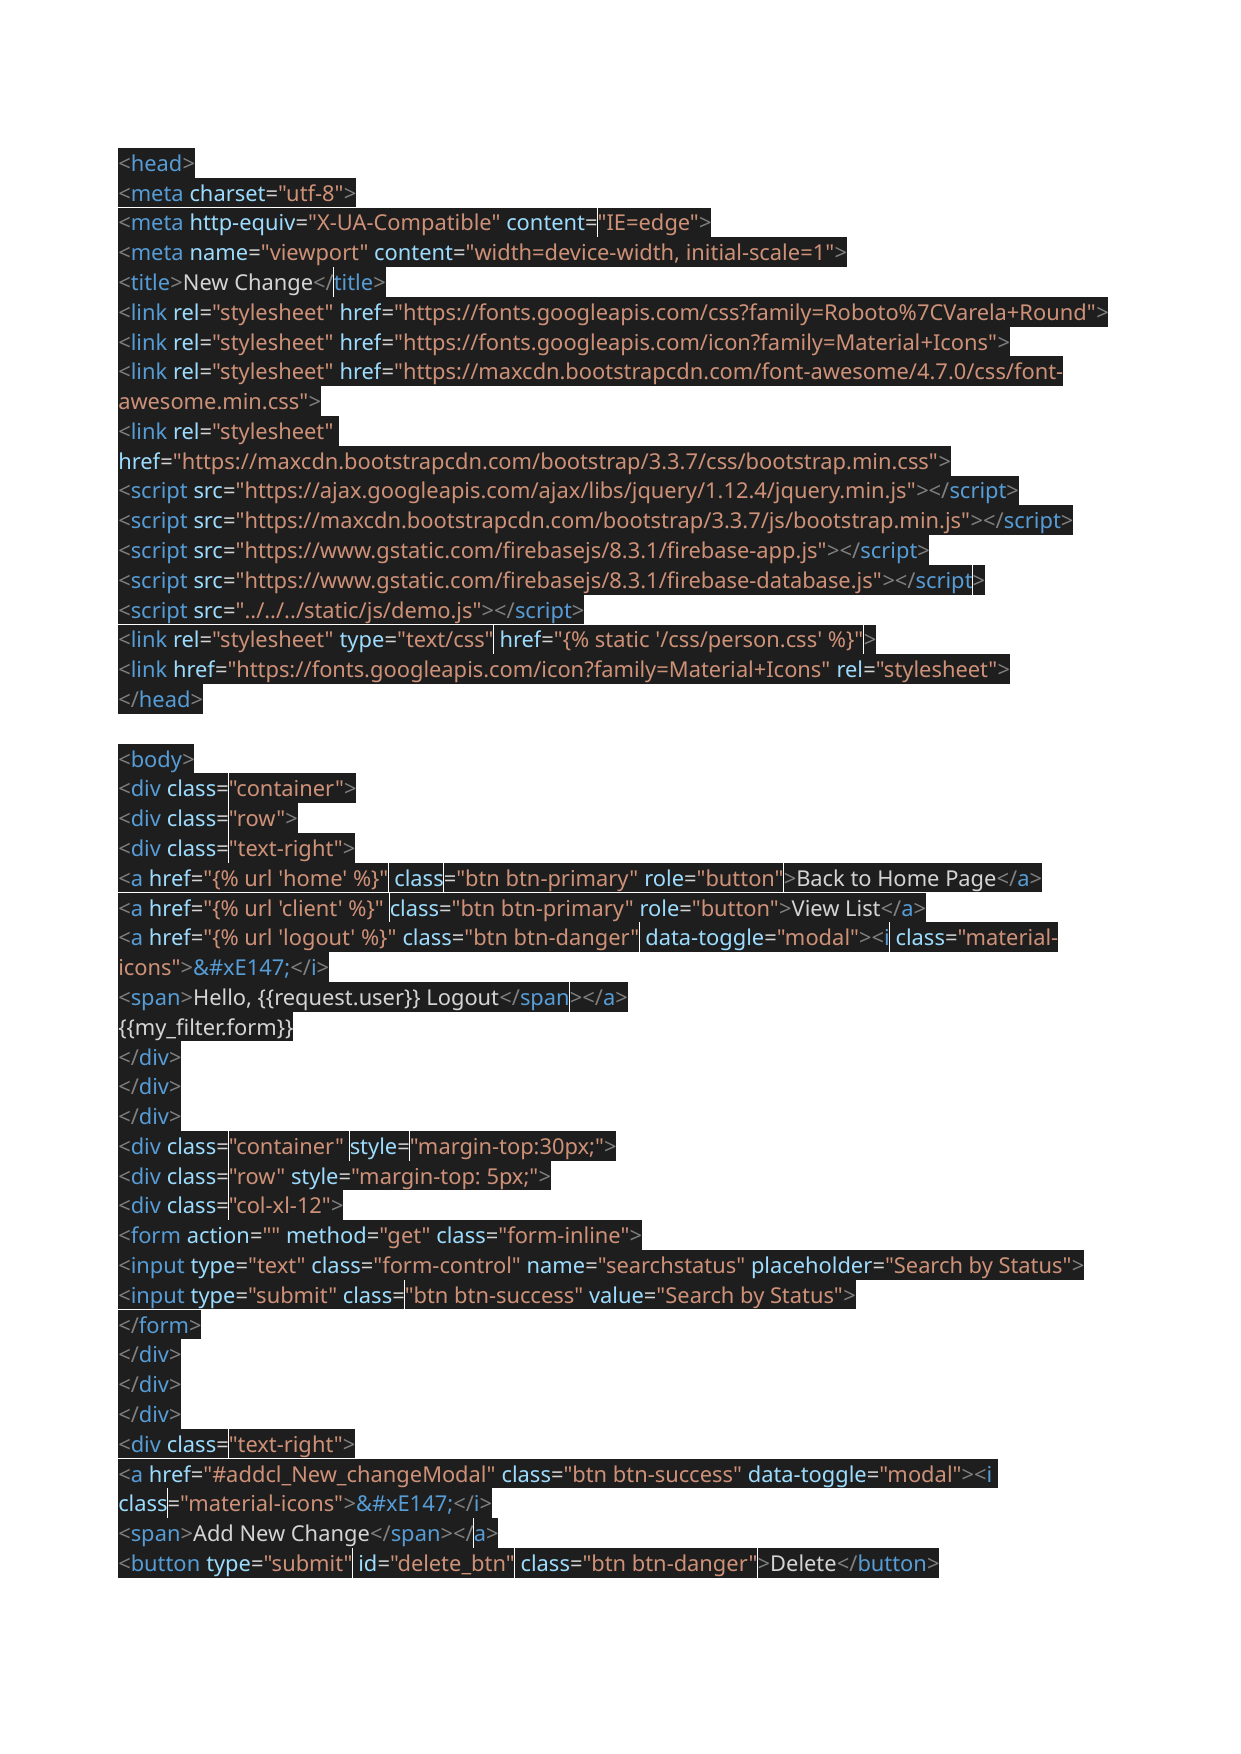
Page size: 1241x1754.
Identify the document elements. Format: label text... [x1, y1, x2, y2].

text <a href="{% url 'home' %}" class="btn btn-primary" role="button">Back to Home Page</a> [118, 863, 1122, 892]
text </div> [118, 1071, 1122, 1101]
text <body> [118, 743, 1122, 773]
text <link rel="stylesheet" href="https://maxcdn.bootstrapcdn.com/bootstrap/3.3.7/css/bootstrap.min.css"> [118, 416, 1122, 476]
text <script src="https://maxcdn.bootstrapcdn.com/bootstrap/3.3.7/js/bootstrap.min.js"></script> [118, 505, 1122, 535]
text <div class="container"> [118, 773, 1122, 803]
text <button type="submit" id="delete_btn" class="btn btn-danger">Delete</button> [118, 1548, 1122, 1578]
text <script src="https://ajax.googleapis.com/ajax/libs/jquery/1.12.4/jquery.min.js"></script> [118, 476, 1122, 505]
text </div> [118, 1041, 1122, 1071]
text </div> [118, 1101, 1122, 1131]
text <span>Add New Change</span></a> [118, 1518, 1122, 1548]
text <link rel="stylesheet" type="text/css" href="{% static '/css/person.css' %}"> [118, 624, 1122, 654]
text <script src="../../../static/js/demo.js"></script> [118, 595, 1122, 624]
text </div> [118, 1339, 1122, 1369]
text <form action="" method="get" class="form-inline"> [118, 1220, 1122, 1250]
text <div class="col-xl-12"> [118, 1190, 1122, 1220]
text <meta http-equiv="X-UA-Compatible" content="IE=edge"> [118, 207, 1122, 237]
text <input type="text" class="form-control" name="searchstatus" placeholder="Search by Status"> [118, 1250, 1122, 1280]
text <a href="{% url 'logout' %}" class="btn btn-danger" data-toggle="modal"><i class="material-icons">&#xE147;</i> [118, 922, 1122, 982]
text <input type="submit" class="btn btn-success" value="Search by Status"> [118, 1280, 1122, 1309]
text <meta name="viewport" content="width=device-width, initial-scale=1"> [118, 237, 1122, 267]
text </head> [118, 684, 1122, 714]
text <link rel="stylesheet" href="https://fonts.googleapis.com/css?family=Roboto%7CVarela+Round"> [118, 297, 1122, 327]
text <div class="row"> [118, 803, 1122, 833]
text <span>Hello, {{request.user}} Logout</span></a> [118, 982, 1122, 1012]
text <a href="{% url 'client' %}" class="btn btn-primary" role="button">View List</a> [118, 892, 1122, 922]
text <script src="https://www.gstatic.com/firebasejs/8.3.1/firebase-app.js"></script> [118, 535, 1122, 565]
text <div class="container" style="margin-top:30px;"> [118, 1131, 1122, 1161]
text </div> [118, 1369, 1122, 1399]
text <link rel="stylesheet" href="https://fonts.googleapis.com/icon?family=Material+Icons"> [118, 327, 1122, 356]
text <meta charset="utf-8"> [118, 178, 1122, 207]
text <link rel="stylesheet" href="https://maxcdn.bootstrapcdn.com/font-awesome/4.7.0/css/font-awesome.min.css"> [118, 356, 1122, 416]
text {{my_filter.form}} [118, 1012, 1122, 1041]
text <link href="https://fonts.googleapis.com/icon?family=Material+Icons" rel="stylesheet"> [118, 654, 1122, 684]
text <script src="https://www.gstatic.com/firebasejs/8.3.1/firebase-database.js"></script> [118, 565, 1122, 595]
text <head> [118, 148, 1122, 178]
text <div class="text-right"> [118, 833, 1122, 863]
text <div class="text-right"> [118, 1429, 1122, 1458]
text <title>New Change</title> [118, 267, 1122, 297]
text </form> [118, 1309, 1122, 1339]
text <a href="#addcl_New_changeModal" class="btn btn-success" data-toggle="modal"><i class="material-icons">&#xE147;</i> [118, 1458, 1122, 1518]
text <div class="row" style="margin-top: 5px;"> [118, 1161, 1122, 1190]
text </div> [118, 1399, 1122, 1429]
